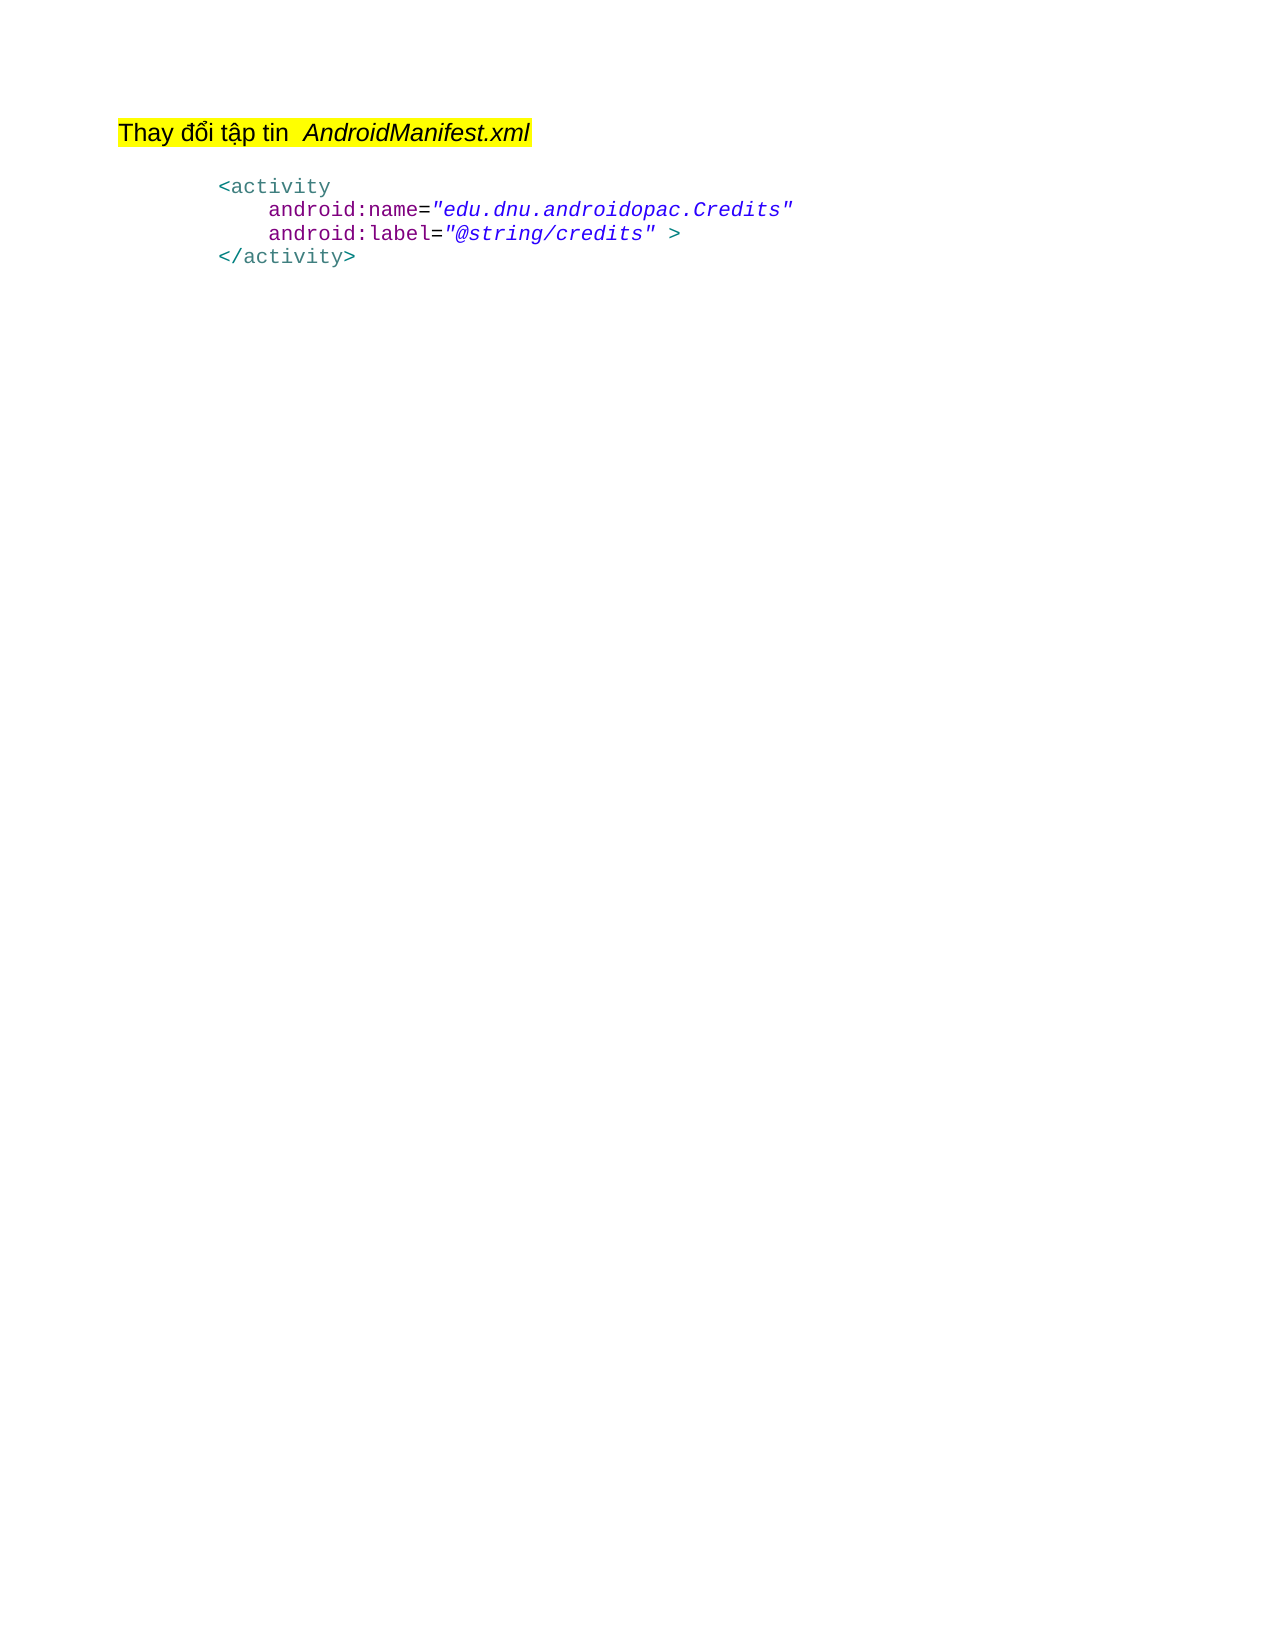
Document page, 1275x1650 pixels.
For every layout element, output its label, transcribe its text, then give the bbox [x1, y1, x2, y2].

text Thay đổi tập tin AndroidManifest.xml [118, 118, 1157, 147]
text android:name="edu.dnu.androidopac.Credits" [118, 199, 1157, 223]
text </activity> [118, 247, 1157, 270]
text android:label="@string/credits" > [118, 223, 1157, 247]
text <activity [118, 176, 1157, 199]
